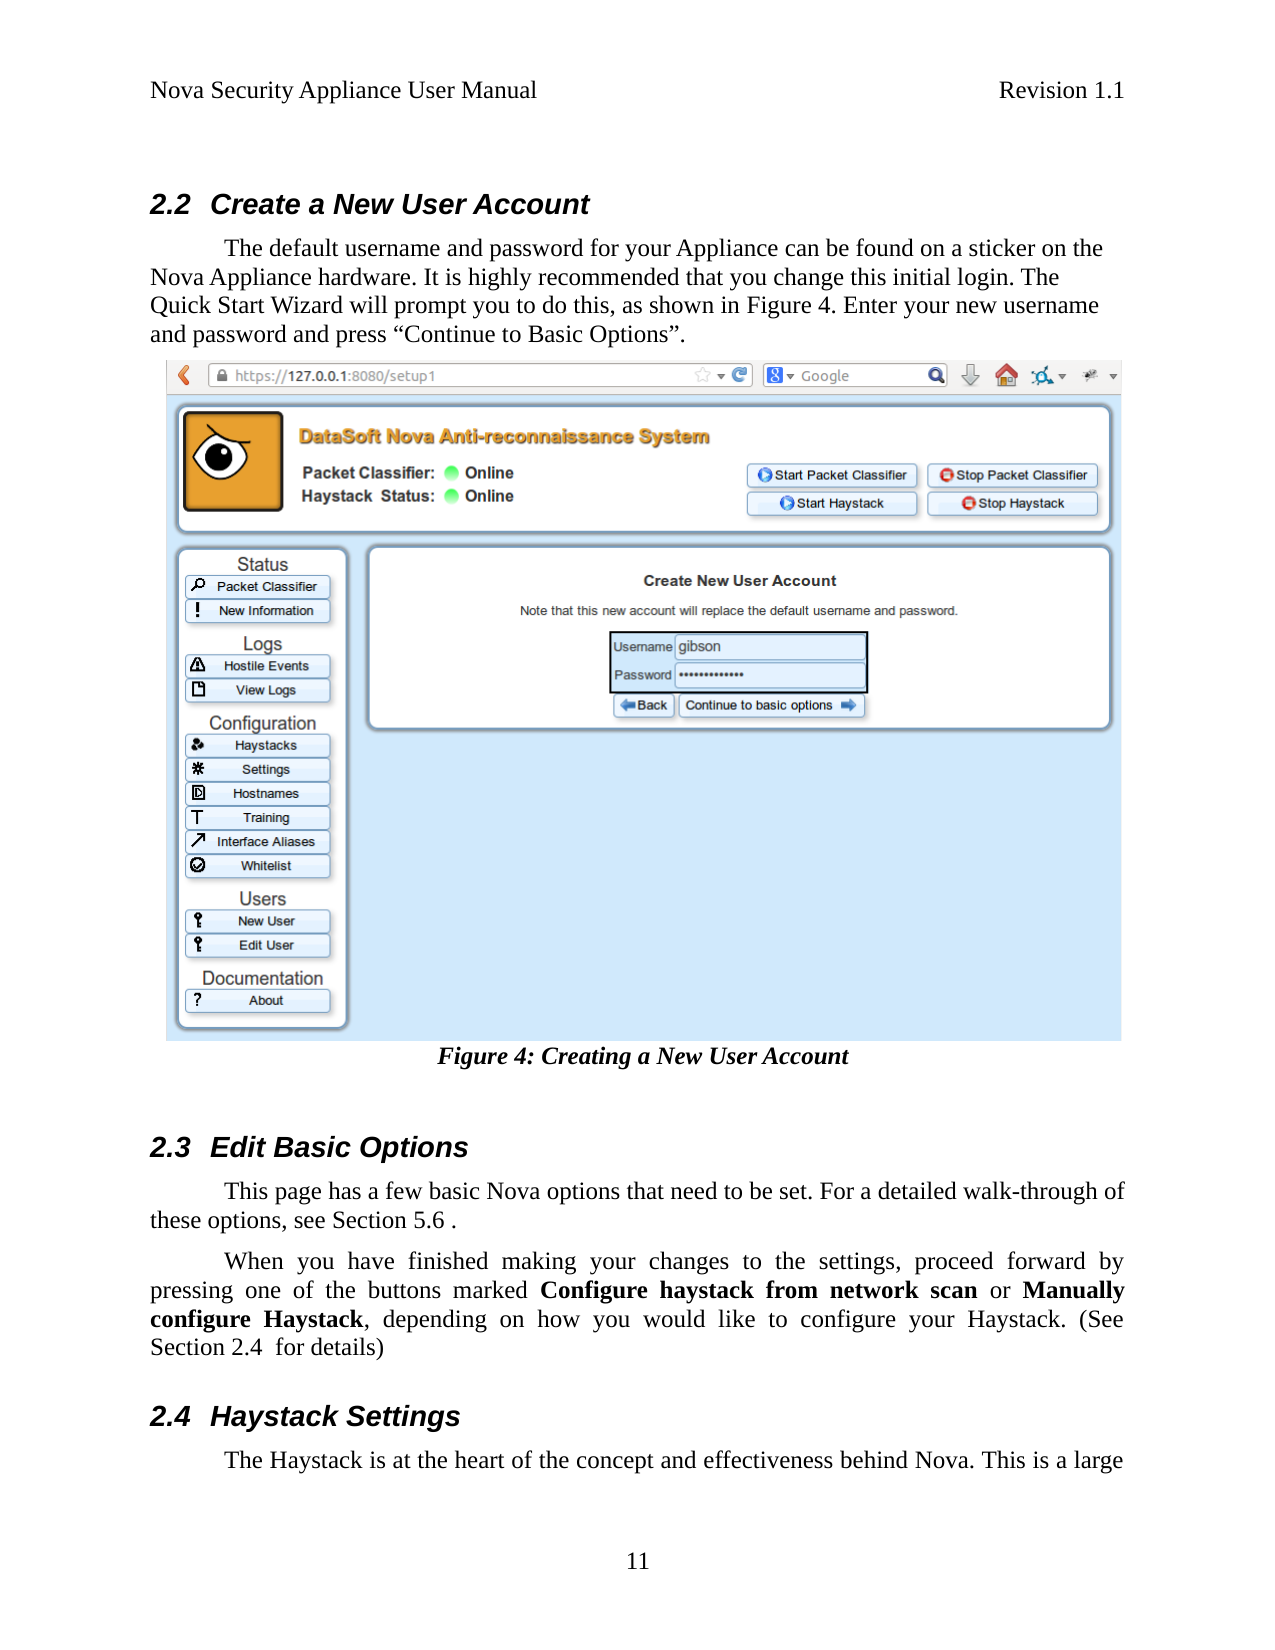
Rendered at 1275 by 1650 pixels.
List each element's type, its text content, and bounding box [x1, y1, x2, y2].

text The Haystack is at the heart of the concept and effectiveness behind Nova. This is a large [150, 1445, 1125, 1473]
picture [166, 360, 1122, 1041]
subtitle Create a New User Account [150, 187, 1125, 221]
text The default username and password for your Appliance can be found on a sticker on the Nova Appliance hardware. It is highly recommended that you change this initial login. The Quick Start Wizard will prompt you to do this, as shown in Figure 4. Enter your new username and password and press “Continue to Basic Options”. [150, 233, 1126, 1093]
subtitle Haystack Settings [150, 1399, 1125, 1432]
text This page has a few basic Nova options that need to be set. For a detailed walk-through of these options, see Section 5.6. [150, 1176, 1125, 1234]
text When you have finished making your changes to the settings, proceed forward by pressing one of the buttons marked Configure haystack from network scan or Manually configure Haystack, depending on how you would like to configure your Haystack. (See Section 2.4 for details) [150, 1246, 1125, 1361]
text Figure 4: Creating a New User Account [162, 372, 1126, 1070]
subtitle Edit Basic Options [150, 1130, 1125, 1164]
